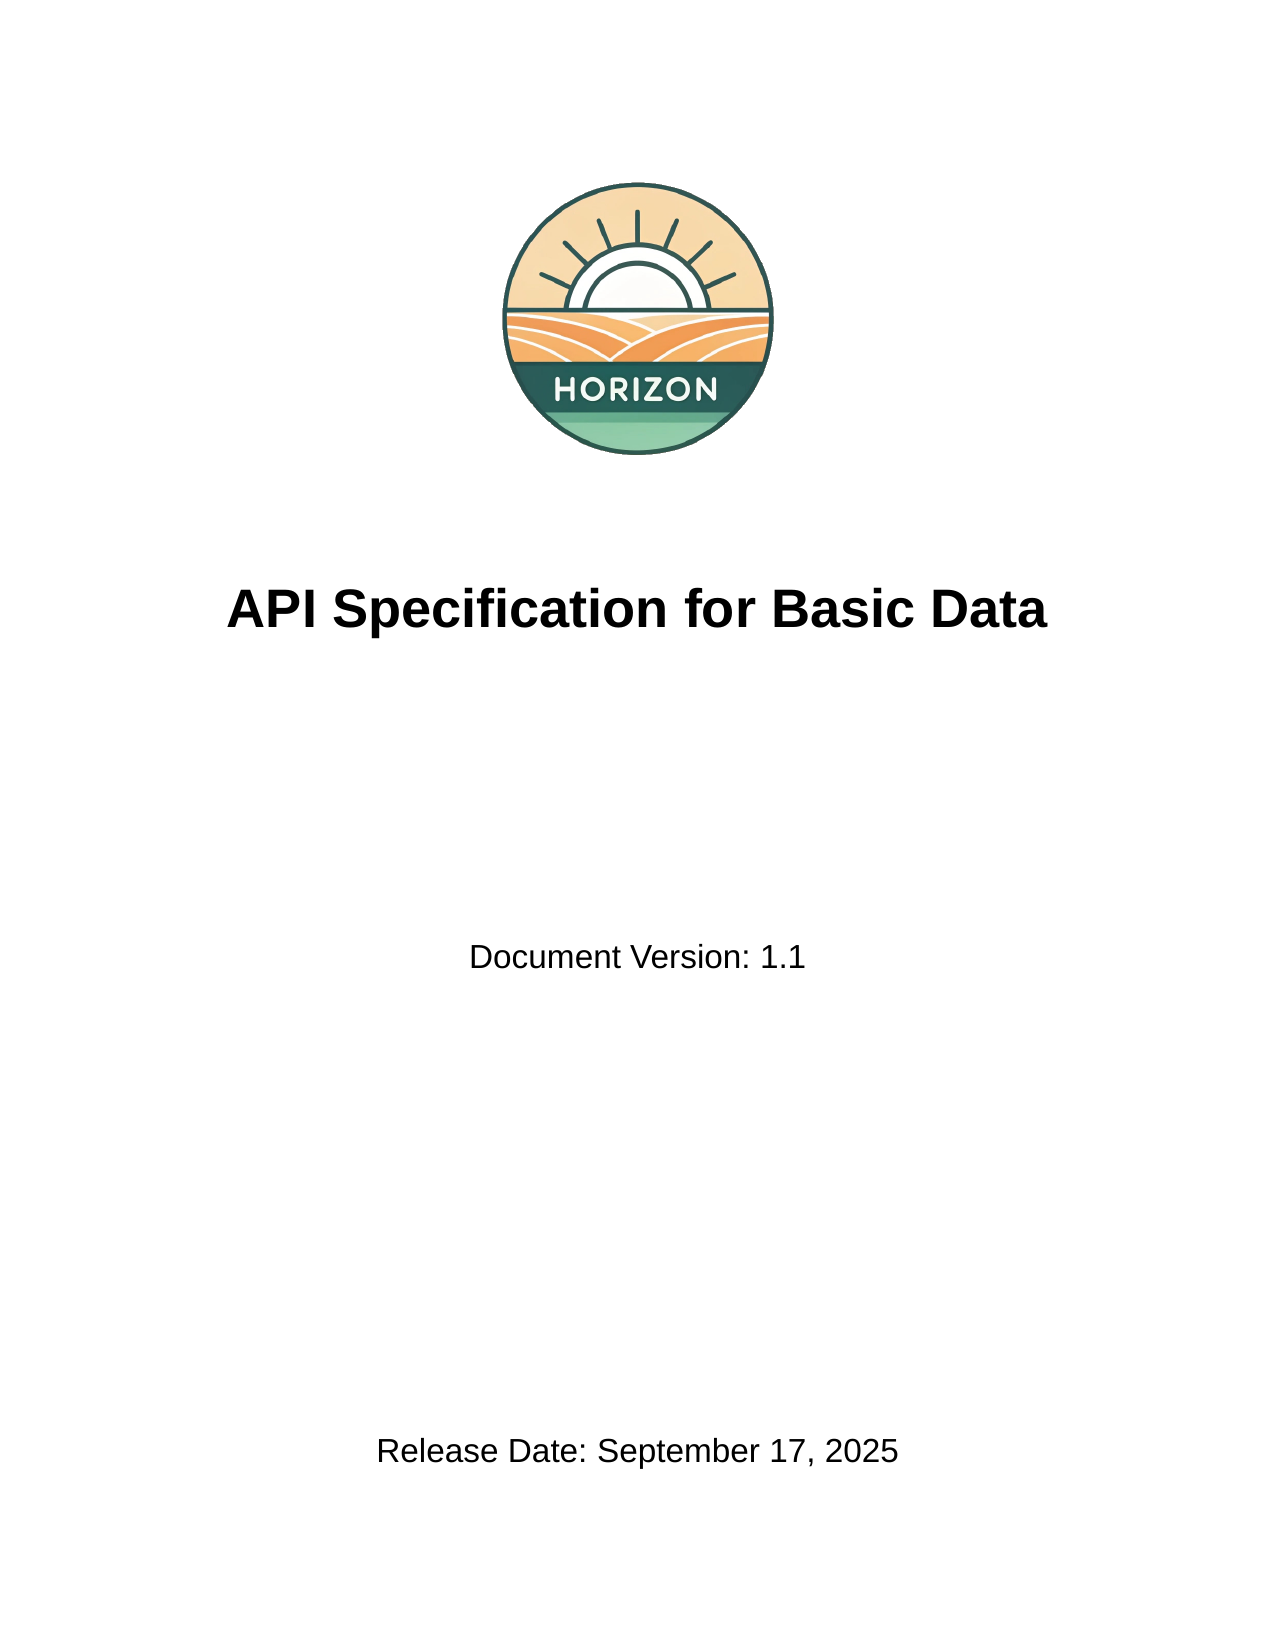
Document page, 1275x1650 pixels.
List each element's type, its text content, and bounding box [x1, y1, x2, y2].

picture [496, 176, 779, 459]
title API Specification for Basic Data [118, 577, 1157, 639]
text Document Version: 1.1 [118, 937, 1157, 1058]
text Release Date: September 17, 2025 [118, 1431, 1157, 1470]
